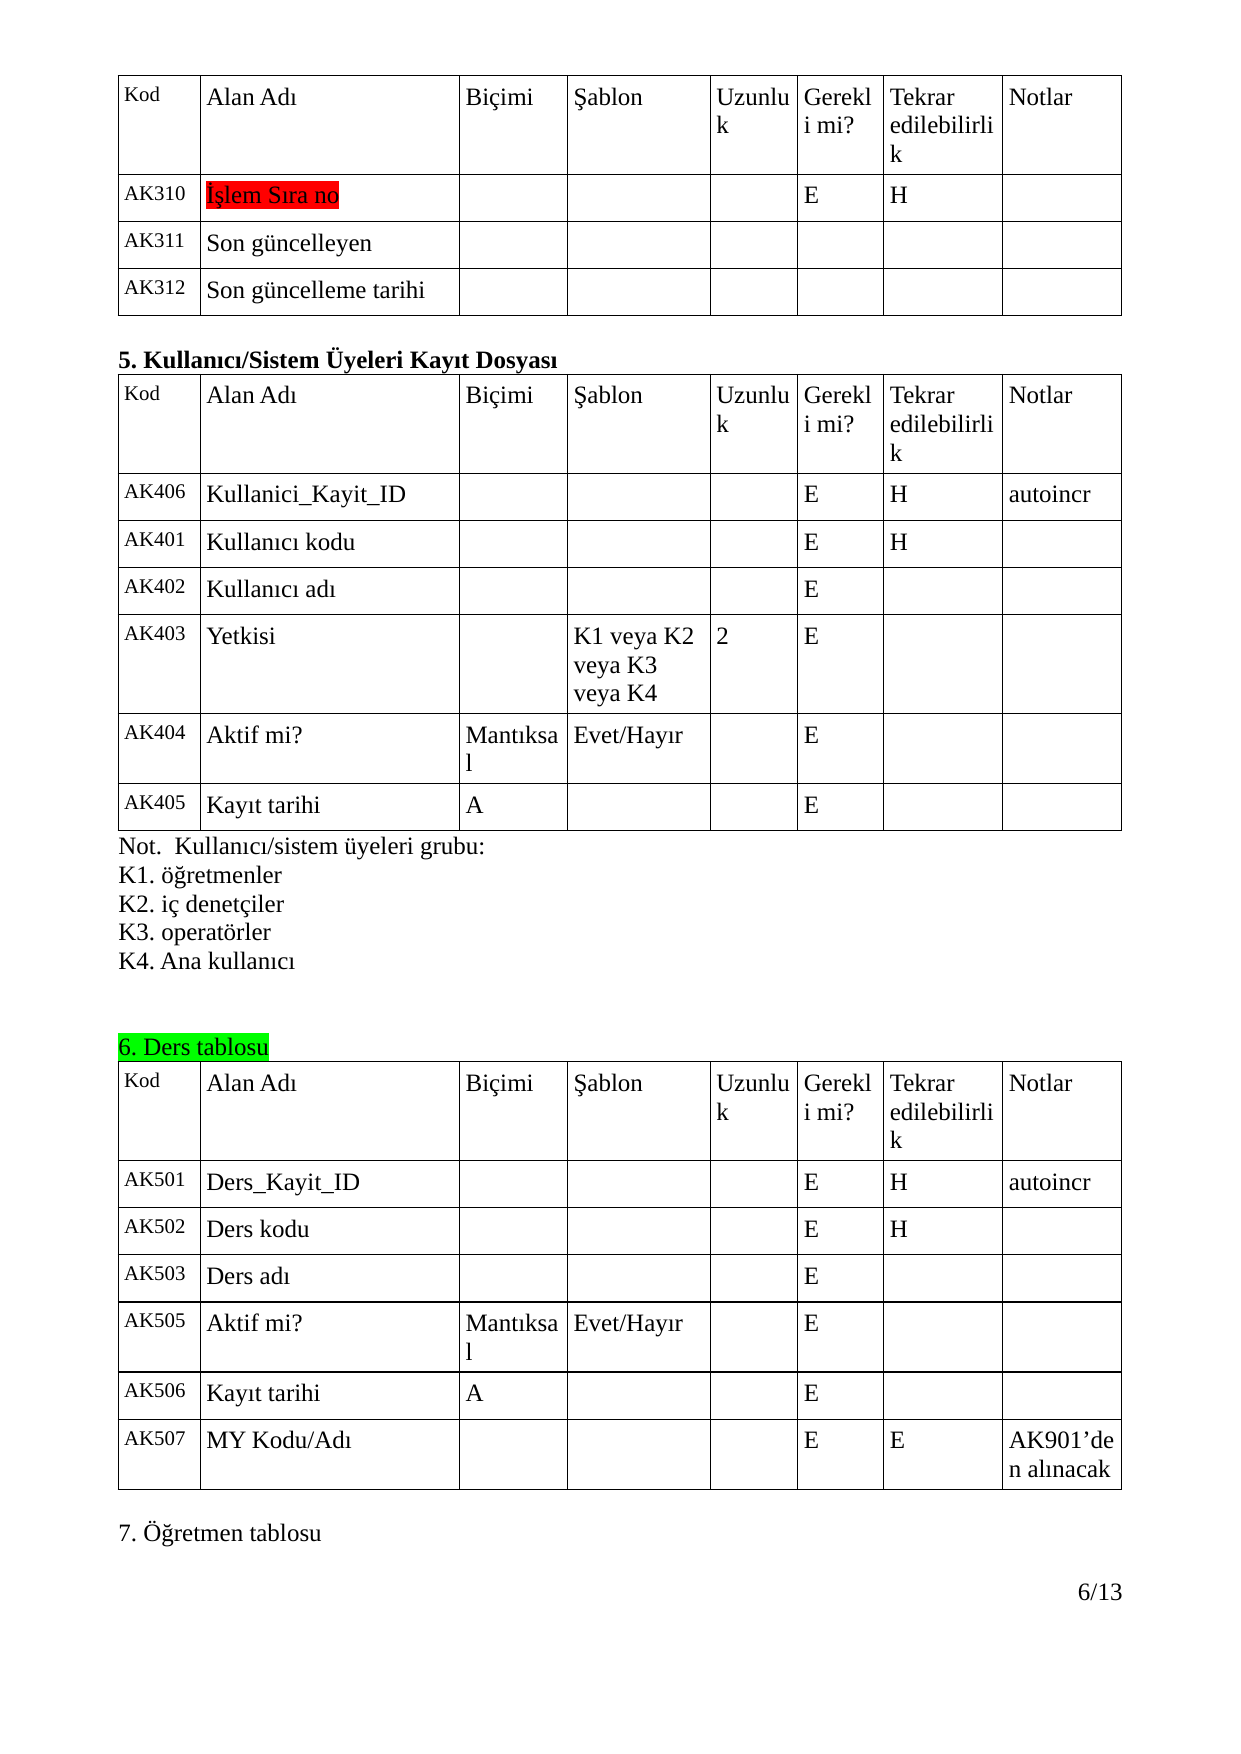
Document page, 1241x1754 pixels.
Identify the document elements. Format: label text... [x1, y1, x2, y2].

table_cell [1003, 1303, 1121, 1371]
table_header Biçimi [460, 1062, 567, 1160]
table_cell Ders_Kayit_ID [201, 1161, 459, 1207]
table_cell [711, 1161, 797, 1207]
table_cell [1003, 615, 1121, 713]
table_cell [884, 615, 1002, 713]
table_cell [1003, 568, 1121, 614]
table_cell H [884, 175, 1002, 221]
table_cell [884, 784, 1002, 830]
table_header Alan Adı [201, 375, 459, 473]
table_cell [711, 1373, 797, 1419]
table_header Notlar [1003, 1062, 1121, 1160]
table_cell [460, 474, 567, 520]
table_cell [460, 222, 567, 268]
text K3. operatörler [118, 917, 1122, 946]
table_cell [568, 175, 710, 221]
table_header Uzunluk [711, 375, 797, 473]
table_header Alan Adı [201, 1062, 459, 1160]
table_cell Kullanıcı adı [201, 568, 459, 614]
table_cell E [798, 1161, 883, 1207]
table_cell AK505 [119, 1303, 200, 1371]
table_header Gerekli mi? [798, 375, 883, 473]
table_cell [568, 1420, 710, 1489]
table_cell A [460, 1373, 567, 1419]
table_cell E [798, 521, 883, 567]
table_cell AK506 [119, 1373, 200, 1419]
table_cell E [798, 474, 883, 520]
table_header Kod [119, 375, 200, 473]
table_cell [884, 714, 1002, 783]
table_header Tekrar edilebilirlik [884, 375, 1002, 473]
table_cell [711, 714, 797, 783]
table_cell AK502 [119, 1208, 200, 1254]
table_cell Kullanici_Kayit_ID [201, 474, 459, 520]
table_cell [460, 269, 567, 315]
table_cell [711, 1303, 797, 1371]
text K2. iç denetçiler [118, 889, 1122, 917]
table_cell [460, 1255, 567, 1301]
table_cell [1003, 1255, 1121, 1301]
table_cell [568, 1255, 710, 1301]
table_cell AK507 [119, 1420, 200, 1489]
table_cell autoincr [1003, 1161, 1121, 1207]
table_header Kod [119, 76, 200, 174]
table_cell [1003, 175, 1121, 221]
table_cell [1003, 1373, 1121, 1419]
table_cell Son güncelleme tarihi [201, 269, 459, 315]
table_cell AK402 [119, 568, 200, 614]
table_cell [460, 175, 567, 221]
table_cell [711, 521, 797, 567]
table_cell E [798, 615, 883, 713]
table_header Biçimi [460, 76, 567, 174]
text K1. öğretmenler [118, 860, 1122, 889]
table_cell Yetkisi [201, 615, 459, 713]
table_cell [460, 521, 567, 567]
table_cell [884, 222, 1002, 268]
table_cell [711, 222, 797, 268]
table_cell [460, 1420, 567, 1489]
table_cell AK406 [119, 474, 200, 520]
table_cell AK405 [119, 784, 200, 830]
table_header Tekrar edilebilirlik [884, 1062, 1002, 1160]
table_cell [711, 1420, 797, 1489]
table_cell AK404 [119, 714, 200, 783]
table_cell E [798, 1208, 883, 1254]
table_cell [460, 1161, 567, 1207]
table_cell E [798, 1420, 883, 1489]
table_cell E [884, 1420, 1002, 1489]
table_cell H [884, 1208, 1002, 1254]
table_cell Mantıksal [460, 714, 567, 783]
table_cell Ders adı [201, 1255, 459, 1301]
text Not. Kullanıcı/sistem üyeleri grubu: [118, 831, 1122, 860]
table_cell [711, 474, 797, 520]
table_cell MY Kodu/Adı [201, 1420, 459, 1489]
table_cell AK401 [119, 521, 200, 567]
table_cell [568, 568, 710, 614]
table_cell AK901’den alınacak [1003, 1420, 1121, 1489]
table_cell [711, 568, 797, 614]
table_cell [568, 521, 710, 567]
table_cell AK501 [119, 1161, 200, 1207]
table_cell [1003, 521, 1121, 567]
table_cell [568, 269, 710, 315]
table_cell [1003, 784, 1121, 830]
text 5. Kullanıcı/Sistem Üyeleri Kayıt Dosyası [118, 345, 1122, 374]
table_cell Aktif mi? [201, 1303, 459, 1371]
text K4. Ana kullanıcı [118, 946, 1122, 975]
table_cell [1003, 222, 1121, 268]
table_cell H [884, 1161, 1002, 1207]
table_header Tekrar edilebilirlik [884, 76, 1002, 174]
table_header Notlar [1003, 76, 1121, 174]
table_cell Mantıksal [460, 1303, 567, 1371]
table_header Şablon [568, 1062, 710, 1160]
table_cell [1003, 714, 1121, 783]
table_cell AK311 [119, 222, 200, 268]
table_cell E [798, 568, 883, 614]
table_cell [1003, 1208, 1121, 1254]
table_cell İşlem Sıra no [201, 175, 459, 221]
table_cell [798, 222, 883, 268]
table_header Notlar [1003, 375, 1121, 473]
table_cell Kayıt tarihi [201, 1373, 459, 1419]
table_cell [711, 175, 797, 221]
table_header Şablon [568, 76, 710, 174]
table_cell [460, 568, 567, 614]
table_cell AK310 [119, 175, 200, 221]
table_cell 2 [711, 615, 797, 713]
table_cell [884, 1255, 1002, 1301]
table_cell [1003, 269, 1121, 315]
table_cell Kayıt tarihi [201, 784, 459, 830]
table_cell Son güncelleyen [201, 222, 459, 268]
table_cell [884, 1373, 1002, 1419]
table_cell [798, 269, 883, 315]
table_cell E [798, 1373, 883, 1419]
table_header Şablon [568, 375, 710, 473]
table_cell E [798, 1255, 883, 1301]
text 6. Ders tablosu [118, 1032, 1122, 1061]
table_cell H [884, 474, 1002, 520]
table_cell [884, 1303, 1002, 1371]
table_header Gerekli mi? [798, 1062, 883, 1160]
table_cell [568, 474, 710, 520]
table_cell AK503 [119, 1255, 200, 1301]
text 7. Öğretmen tablosu [118, 1518, 1122, 1547]
table_cell K1 veya K2 veya K3 veya K4 [568, 615, 710, 713]
table_cell E [798, 784, 883, 830]
table_cell [568, 1161, 710, 1207]
table_header Alan Adı [201, 76, 459, 174]
table_cell A [460, 784, 567, 830]
table_cell Evet/Hayır [568, 1303, 710, 1371]
table_header Uzunluk [711, 1062, 797, 1160]
table_cell [568, 1208, 710, 1254]
table_cell [568, 784, 710, 830]
table_cell [460, 615, 567, 713]
table_cell [711, 1255, 797, 1301]
table_cell [884, 568, 1002, 614]
table_cell E [798, 714, 883, 783]
table_cell H [884, 521, 1002, 567]
table_cell Aktif mi? [201, 714, 459, 783]
table_header Gerekli mi? [798, 76, 883, 174]
table_cell Ders kodu [201, 1208, 459, 1254]
table_cell E [798, 175, 883, 221]
table_cell E [798, 1303, 883, 1371]
table_cell Evet/Hayır [568, 714, 710, 783]
table_cell [460, 1208, 567, 1254]
table_cell AK312 [119, 269, 200, 315]
table_cell Kullanıcı kodu [201, 521, 459, 567]
table_header Biçimi [460, 375, 567, 473]
table_header Uzunluk [711, 76, 797, 174]
table_cell autoincr [1003, 474, 1121, 520]
table_header Kod [119, 1062, 200, 1160]
table_cell [568, 222, 710, 268]
table_cell [568, 1373, 710, 1419]
table_cell AK403 [119, 615, 200, 713]
table_cell [711, 269, 797, 315]
table_cell [711, 1208, 797, 1254]
table_cell [884, 269, 1002, 315]
table_cell [711, 784, 797, 830]
